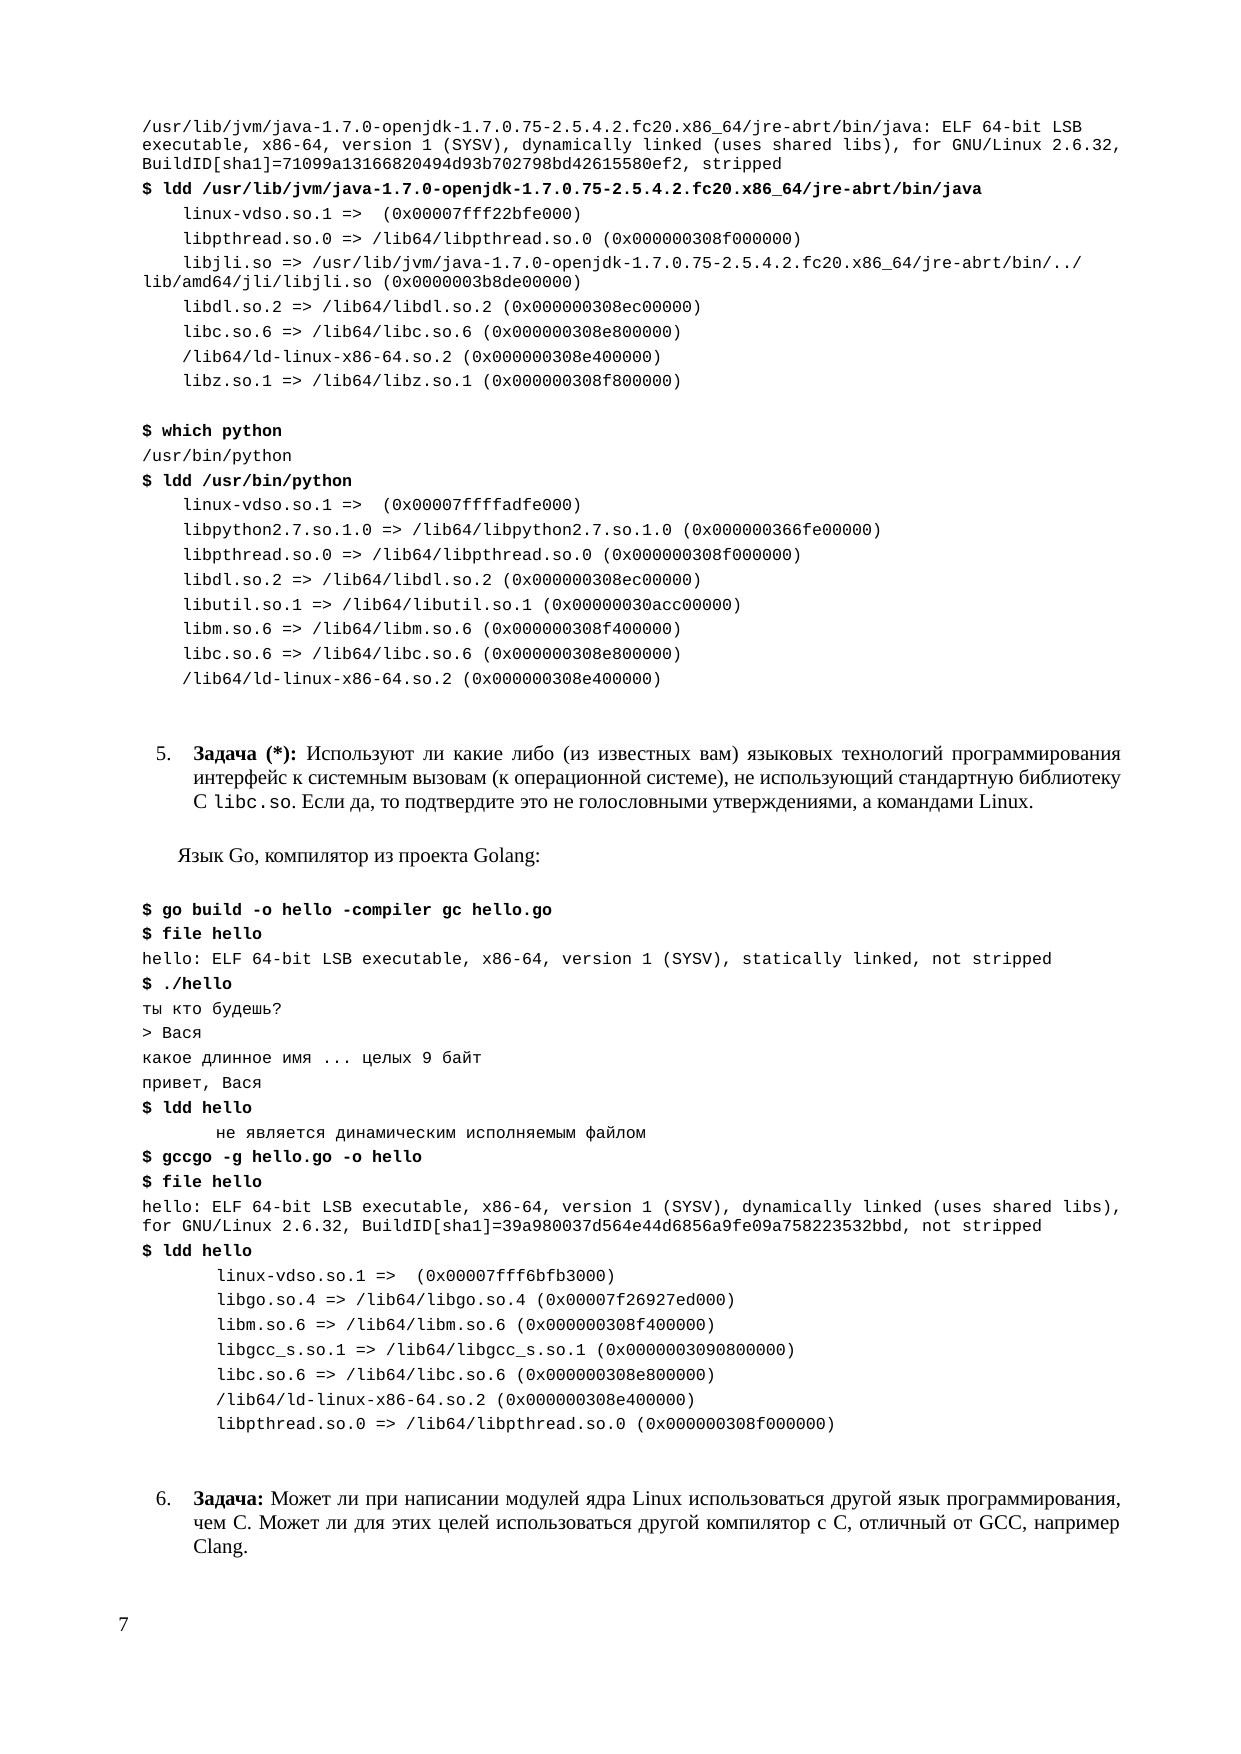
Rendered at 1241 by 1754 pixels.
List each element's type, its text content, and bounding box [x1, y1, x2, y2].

text libutil.so.1 => /lib64/libutil.so.1 (0x00000030acc00000) [142, 596, 1122, 615]
text $ ldd /usr/bin/python [142, 472, 1122, 491]
text libpthread.so.0 => /lib64/libpthread.so.0 (0x000000308f000000) [142, 230, 1122, 249]
text /lib64/ld-linux-x86-64.so.2 (0x000000308e400000) [142, 348, 1122, 367]
text $ gccgo -g hello.go -o hello [142, 1149, 1122, 1168]
text hello: ELF 64-bit LSB executable, x86-64, version 1 (SYSV), dynamically linked (uses shared libs), for GNU/Linux 2.6.32, BuildID[sha1]=39a980037d564e44d6856a9fe09a758223532bbd, not stripped [142, 1199, 1122, 1236]
text libpthread.so.0 => /lib64/libpthread.so.0 (0x000000308f000000) [142, 1416, 1122, 1435]
text ты кто будешь? [142, 1000, 1122, 1019]
text libgo.so.4 => /lib64/libgo.so.4 (0x00007f26927ed000) [142, 1292, 1122, 1311]
text libc.so.6 => /lib64/libc.so.6 (0x000000308e800000) [142, 323, 1122, 342]
text libdl.so.2 => /lib64/libdl.so.2 (0x000000308ec00000) [142, 299, 1122, 317]
text $ ldd hello [142, 1099, 1122, 1118]
text libz.so.1 => /lib64/libz.so.1 (0x000000308f800000) [142, 373, 1122, 392]
list Задача: Может ли при написании модулей ядра Linux использоваться другой язык программирования, чем C. Может ли для этих целей использоваться другой компилятор с C, отличный от GCC, например Clang. [156, 1486, 1122, 1558]
text libm.so.6 => /lib64/libm.so.6 (0x000000308f400000) [142, 1317, 1122, 1336]
text libpthread.so.0 => /lib64/libpthread.so.0 (0x000000308f000000) [142, 547, 1122, 565]
text linux-vdso.so.1 => (0x00007fff22bfe000) [142, 205, 1122, 224]
text /usr/lib/jvm/java-1.7.0-openjdk-1.7.0.75-2.5.4.2.fc20.x86_64/jre-abrt/bin/java: ELF 64-bit LSB executable, x86-64, version 1 (SYSV), dynamically linked (uses shared libs), for GNU/Linux 2.6.32, BuildID[sha1]=71099a13166820494d93b702798bd42615580ef2, stripped [142, 118, 1122, 175]
text $ which python [142, 423, 1122, 441]
text /usr/bin/python [142, 447, 1122, 466]
text libc.so.6 => /lib64/libc.so.6 (0x000000308e800000) [142, 1366, 1122, 1385]
text $ go build -o hello -compiler gc hello.go [142, 901, 1122, 920]
text libpython2.7.so.1.0 => /lib64/libpython2.7.so.1.0 (0x000000366fe00000) [142, 522, 1122, 541]
text libjli.so => /usr/lib/jvm/java-1.7.0-openjdk-1.7.0.75-2.5.4.2.fc20.x86_64/jre-abrt/bin/../lib/amd64/jli/libjli.so (0x0000003b8de00000) [142, 255, 1122, 293]
text $ ./hello [142, 976, 1122, 994]
list Задача (*): Используют ли какие либо (из известных вам) языковых технологий программирования интерфейс к системным вызовам (к операционной системе), не использующий стандартную библиотеку C libc.so. Если да, то подтвердите это не голословными утверждениями, а командами Linux. [156, 741, 1122, 814]
text hello: ELF 64-bit LSB executable, x86-64, version 1 (SYSV), statically linked, not stripped [142, 951, 1122, 969]
text не является динамическим исполняемым файлом [142, 1124, 1122, 1143]
text libgcc_s.so.1 => /lib64/libgcc_s.so.1 (0x0000003090800000) [142, 1341, 1122, 1360]
text $ file hello [142, 926, 1122, 945]
text linux-vdso.so.1 => (0x00007ffffadfe000) [142, 497, 1122, 516]
text привет, Вася [142, 1075, 1122, 1093]
text Язык Go, компилятор из проекта Golang: [118, 843, 1122, 867]
text /lib64/ld-linux-x86-64.so.2 (0x000000308e400000) [142, 1391, 1122, 1410]
text $ ldd hello [142, 1242, 1122, 1261]
text linux-vdso.so.1 => (0x00007fff6bfb3000) [142, 1267, 1122, 1286]
text libm.so.6 => /lib64/libm.so.6 (0x000000308f400000) [142, 621, 1122, 640]
text > Вася [142, 1025, 1122, 1044]
text /lib64/ld-linux-x86-64.so.2 (0x000000308e400000) [142, 671, 1122, 689]
text какое длинное имя ... целых 9 байт [142, 1050, 1122, 1069]
text libc.so.6 => /lib64/libc.so.6 (0x000000308e800000) [142, 646, 1122, 664]
text $ file hello [142, 1174, 1122, 1193]
text $ ldd /usr/lib/jvm/java-1.7.0-openjdk-1.7.0.75-2.5.4.2.fc20.x86_64/jre-abrt/bin/java [142, 181, 1122, 199]
text libdl.so.2 => /lib64/libdl.so.2 (0x000000308ec00000) [142, 571, 1122, 590]
